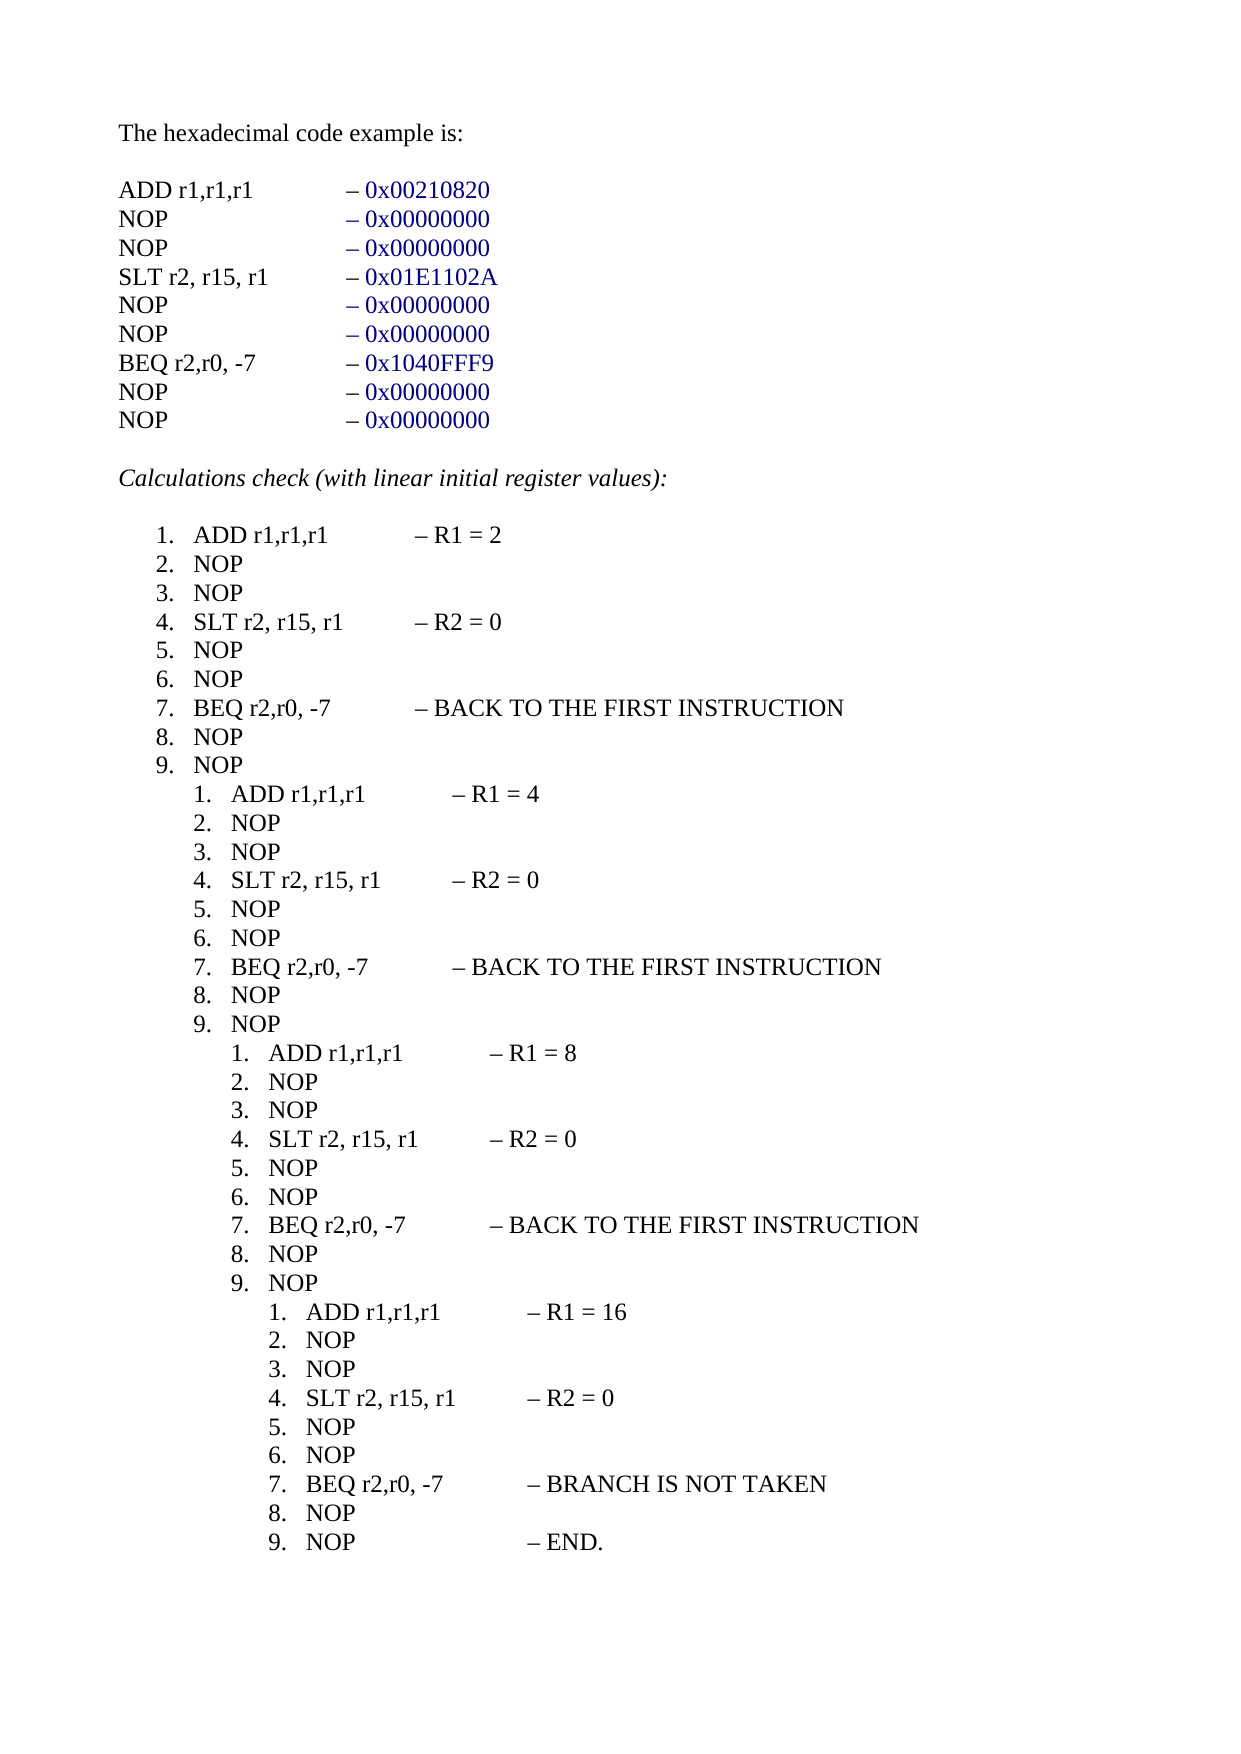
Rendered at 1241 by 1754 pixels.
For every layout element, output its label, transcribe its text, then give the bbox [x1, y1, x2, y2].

list ADD r1,r1,r1 – R1 = 4 [193, 779, 1122, 808]
list NOP [231, 1182, 1122, 1211]
text ADD r1,r1,r1 – 0x00210820 [118, 176, 1122, 204]
list NOP [193, 894, 1122, 923]
list NOP [156, 722, 1122, 751]
list SLT r2, r15, r1 – R2 = 0 [193, 866, 1122, 894]
list NOP [268, 1326, 1122, 1354]
list SLT r2, r15, r1 – R2 = 0 [268, 1383, 1122, 1412]
list NOP – END. [268, 1527, 1122, 1556]
list ADD r1,r1,r1 – R1 = 8 [231, 1038, 1122, 1067]
list NOP [268, 1498, 1122, 1527]
list ADD r1,r1,r1 – R1 = 16 [268, 1297, 1122, 1326]
text The hexadecimal code example is: [118, 118, 1122, 147]
list SLT r2, r15, r1 – R2 = 0 [156, 607, 1122, 636]
list NOP [231, 1239, 1122, 1268]
text NOP – 0x00000000 [118, 406, 1122, 434]
list NOP [268, 1354, 1122, 1383]
list NOP [193, 808, 1122, 837]
list NOP [193, 1009, 1122, 1038]
list BEQ r2,r0, -7 – BRANCH IS NOT TAKEN [268, 1469, 1122, 1498]
text Calculations check (with linear initial register values): [118, 463, 1122, 492]
list NOP [231, 1153, 1122, 1182]
list NOP [156, 578, 1122, 607]
list SLT r2, r15, r1 – R2 = 0 [231, 1124, 1122, 1153]
list NOP [231, 1268, 1122, 1297]
list NOP [231, 1067, 1122, 1096]
list NOP [193, 923, 1122, 952]
list BEQ r2,r0, -7 – BACK TO THE FIRST INSTRUCTION [156, 693, 1122, 722]
list BEQ r2,r0, -7 – BACK TO THE FIRST INSTRUCTION [193, 952, 1122, 981]
text SLT r2, r15, r1 – 0x01E1102A [118, 262, 1122, 291]
text NOP – 0x00000000 [118, 291, 1122, 319]
list NOP [193, 981, 1122, 1009]
text NOP – 0x00000000 [118, 204, 1122, 233]
list ADD r1,r1,r1 – R1 = 2 [156, 521, 1122, 549]
list NOP [193, 837, 1122, 866]
text NOP – 0x00000000 [118, 377, 1122, 406]
text NOP – 0x00000000 [118, 319, 1122, 348]
list NOP [268, 1441, 1122, 1469]
text NOP – 0x00000000 [118, 233, 1122, 262]
list NOP [156, 664, 1122, 693]
list NOP [231, 1096, 1122, 1124]
list NOP [156, 636, 1122, 664]
list BEQ r2,r0, -7 – BACK TO THE FIRST INSTRUCTION [231, 1211, 1122, 1239]
list NOP [156, 751, 1122, 779]
list NOP [156, 549, 1122, 578]
list NOP [268, 1412, 1122, 1441]
text BEQ r2,r0, -7 – 0x1040FFF9 [118, 348, 1122, 377]
